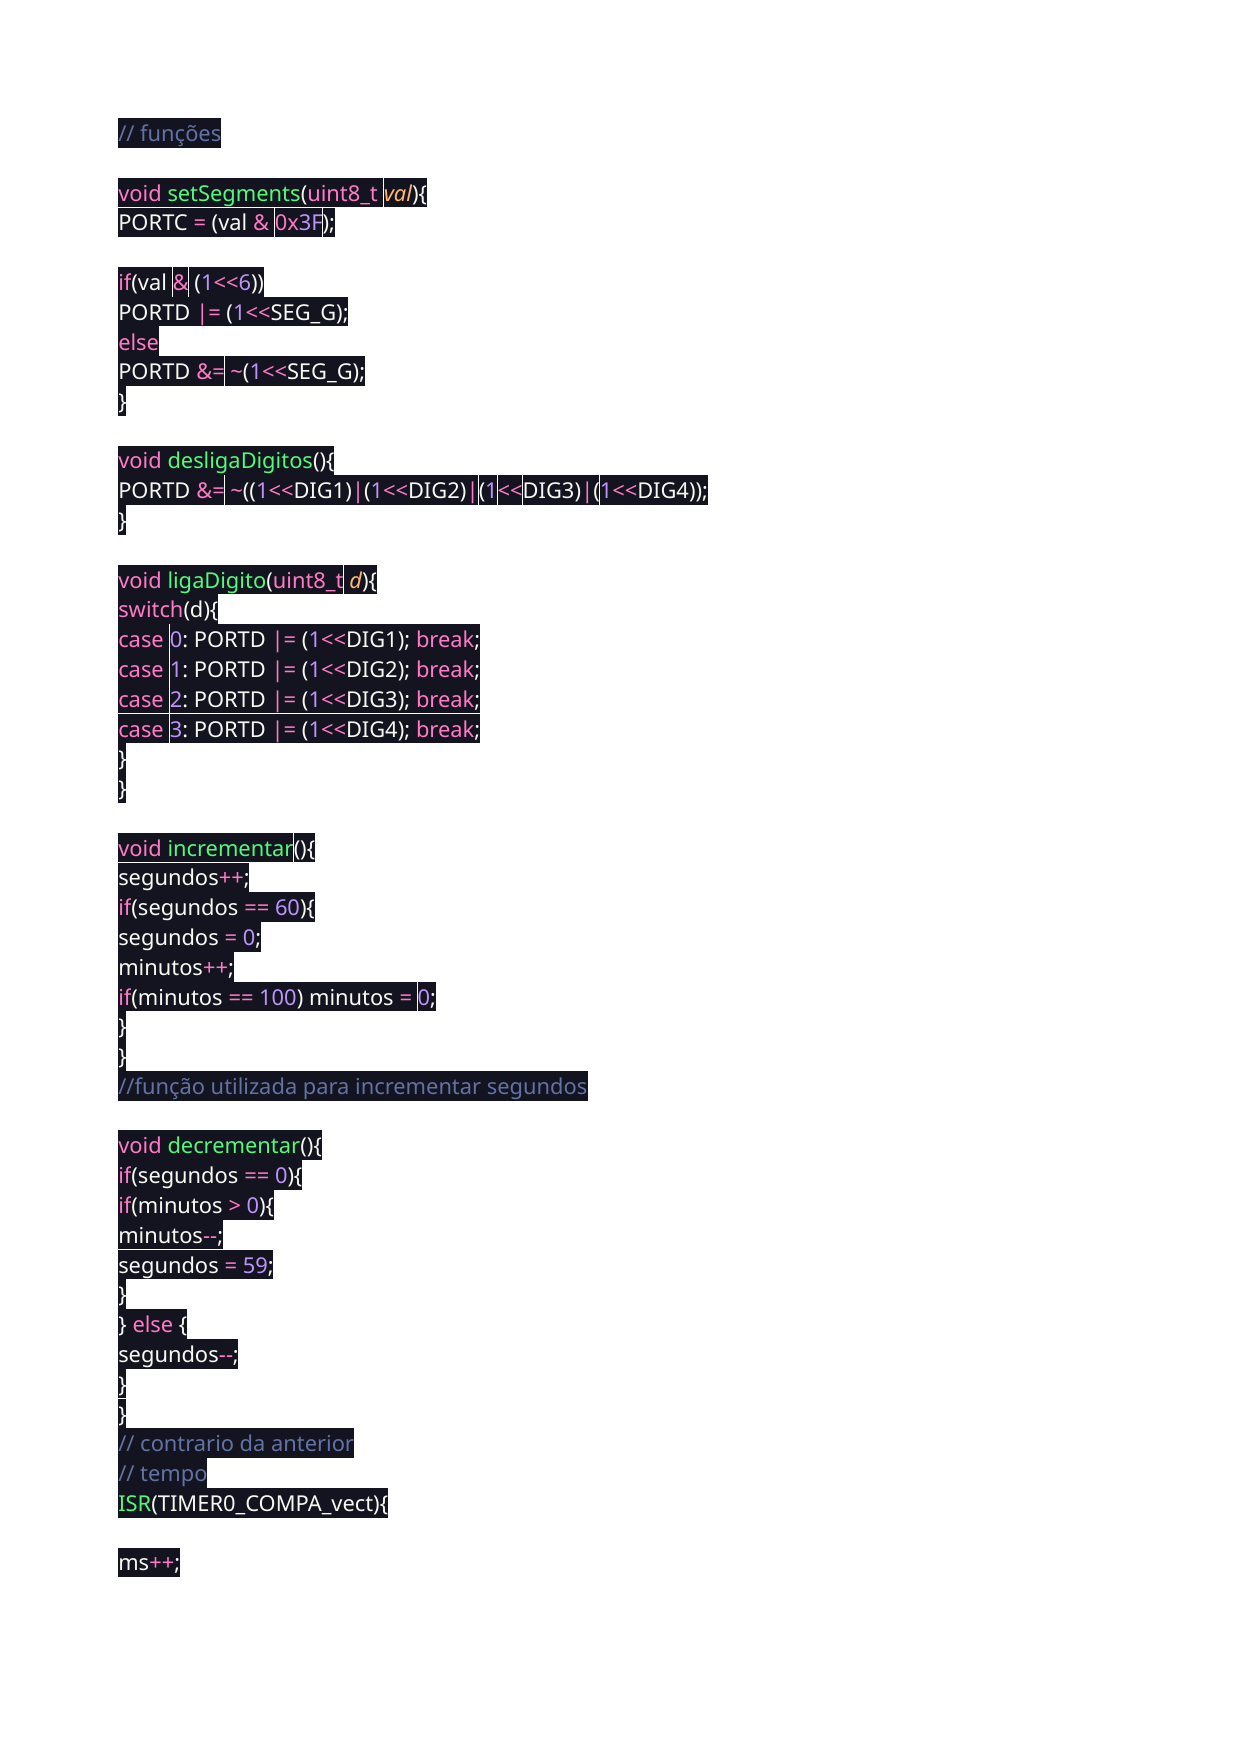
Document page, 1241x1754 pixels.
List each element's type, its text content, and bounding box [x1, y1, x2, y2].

text switch(d){ [118, 594, 1122, 624]
text void setSegments(uint8_t val){ [118, 178, 1122, 207]
text case 2: PORTD |= (1<<DIG3); break; [118, 684, 1122, 713]
text // funções [118, 118, 1122, 148]
text else [118, 326, 1122, 356]
text segundos++; [118, 862, 1122, 892]
text void ligaDigito(uint8_t d){ [118, 564, 1122, 594]
text } [118, 505, 1122, 535]
text if(segundos == 0){ [118, 1160, 1122, 1190]
text case 1: PORTD |= (1<<DIG2); break; [118, 654, 1122, 684]
text } [118, 1369, 1122, 1398]
text } [118, 386, 1122, 416]
text // contrario da anterior [118, 1428, 1122, 1458]
text ISR(TIMER0_COMPA_vect){ [118, 1488, 1122, 1518]
text PORTD &= ~((1<<DIG1)|(1<<DIG2)|(1<<DIG3)|(1<<DIG4)); [118, 475, 1122, 505]
text void desligaDigitos(){ [118, 446, 1122, 475]
text } else { [118, 1309, 1122, 1339]
text if(segundos == 60){ [118, 892, 1122, 922]
text // tempo [118, 1458, 1122, 1488]
text if(minutos == 100) minutos = 0; [118, 982, 1122, 1011]
text if(val & (1<<6)) [118, 267, 1122, 297]
text ms++; [118, 1547, 1122, 1577]
text case 0: PORTD |= (1<<DIG1); break; [118, 624, 1122, 654]
text void decrementar(){ [118, 1130, 1122, 1160]
text //função utilizada para incrementar segundos [118, 1071, 1122, 1101]
text segundos--; [118, 1339, 1122, 1369]
text case 3: PORTD |= (1<<DIG4); break; [118, 713, 1122, 743]
text minutos--; [118, 1220, 1122, 1249]
text } [118, 1398, 1122, 1428]
text } [118, 1011, 1122, 1041]
text } [118, 1279, 1122, 1309]
text void incrementar(){ [118, 833, 1122, 862]
text minutos++; [118, 952, 1122, 982]
text } [118, 1041, 1122, 1071]
text PORTD &= ~(1<<SEG_G); [118, 356, 1122, 386]
text segundos = 59; [118, 1249, 1122, 1279]
text PORTD |= (1<<SEG_G); [118, 297, 1122, 326]
text segundos = 0; [118, 922, 1122, 952]
text } [118, 773, 1122, 803]
text PORTC = (val & 0x3F); [118, 207, 1122, 237]
text } [118, 743, 1122, 773]
text if(minutos > 0){ [118, 1190, 1122, 1220]
